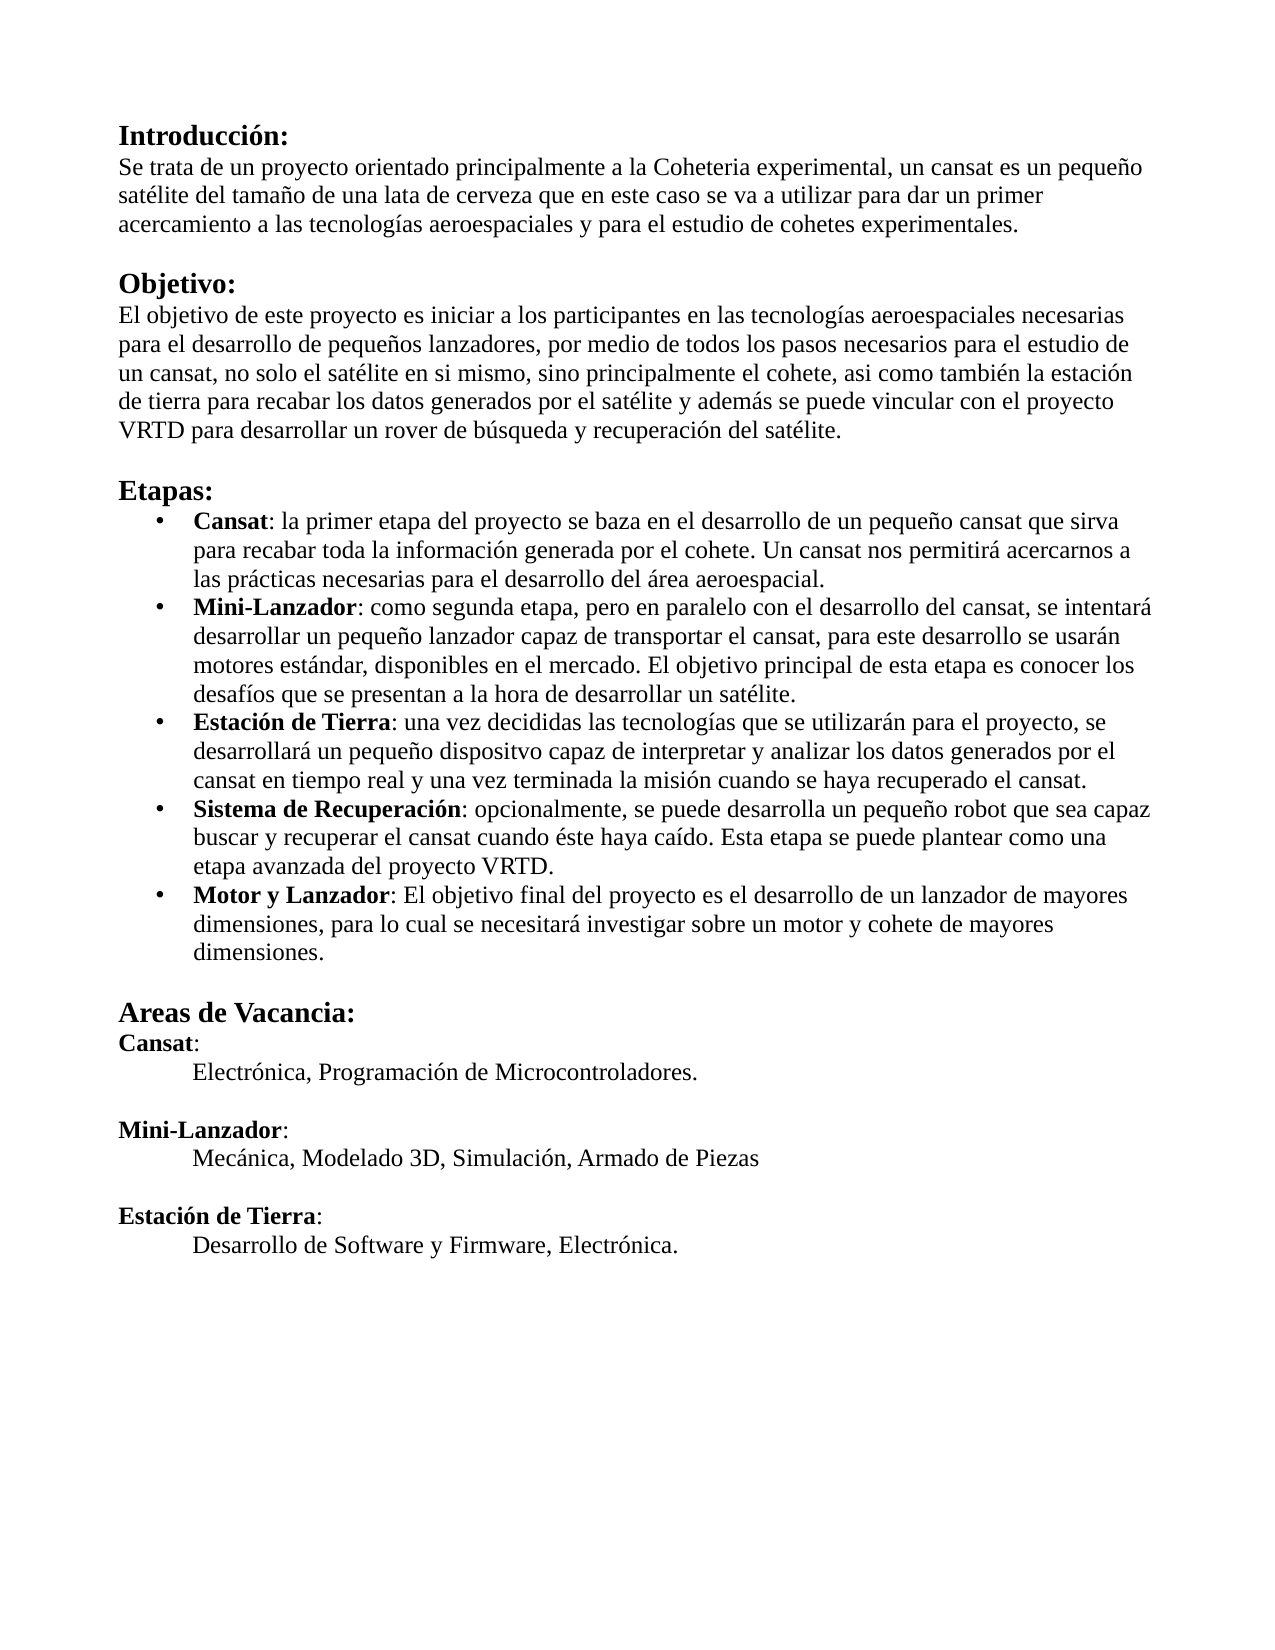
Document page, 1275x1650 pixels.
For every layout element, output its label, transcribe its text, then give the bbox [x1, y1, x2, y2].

text Mecánica, Modelado 3D, Simulación, Armado de Piezas [118, 1143, 1157, 1172]
text Areas de Vacancia: [118, 995, 1157, 1028]
text Desarrollo de Software y Firmware, Electrónica. [118, 1230, 1157, 1258]
list Cansat: la primer etapa del proyecto se baza en el desarrollo de un pequeño cansat que sirva para recabar toda la información generada por el cohete. Un cansat nos permitirá acercarnos a las prácticas necesarias para el desarrollo del área aeroespacial. [156, 506, 1157, 592]
text Introducción: [118, 118, 1157, 152]
text Cansat: [118, 1028, 1157, 1057]
list Mini-Lanzador: como segunda etapa, pero en paralelo con el desarrollo del cansat, se intentará desarrollar un pequeño lanzador capaz de transportar el cansat, para este desarrollo se usarán motores estándar, disponibles en el mercado. El objetivo principal de esta etapa es conocer los desafíos que se presentan a la hora de desarrollar un satélite. [156, 592, 1157, 707]
list Estación de Tierra: una vez decididas las tecnologías que se utilizarán para el proyecto, se desarrollará un pequeño dispositvo capaz de interpretar y analizar los datos generados por el cansat en tiempo real y una vez terminada la misión cuando se haya recuperado el cansat. [156, 707, 1157, 794]
text Mini-Lanzador: [118, 1115, 1157, 1143]
text Objetivo: [118, 267, 1157, 300]
list Sistema de Recuperación: opcionalmente, se puede desarrolla un pequeño robot que sea capaz buscar y recuperar el cansat cuando éste haya caído. Esta etapa se puede plantear como una etapa avanzada del proyecto VRTD. [156, 794, 1157, 880]
text Estación de Tierra: [118, 1201, 1157, 1230]
text Se trata de un proyecto orientado principalmente a la Coheteria experimental, un cansat es un pequeño satélite del tamaño de una lata de cerveza que en este caso se va a utilizar para dar un primer acercamiento a las tecnologías aeroespaciales y para el estudio de cohetes experimentales. [118, 152, 1157, 238]
text Electrónica, Programación de Microcontroladores. [118, 1057, 1157, 1086]
text El objetivo de este proyecto es iniciar a los participantes en las tecnologías aeroespaciales necesarias para el desarrollo de pequeños lanzadores, por medio de todos los pasos necesarios para el estudio de un cansat, no solo el satélite en si mismo, sino principalmente el cohete, asi como también la estación de tierra para recabar los datos generados por el satélite y además se puede vincular con el proyecto VRTD para desarrollar un rover de búsqueda y recuperación del satélite. [118, 300, 1157, 444]
text Etapas: [118, 473, 1157, 506]
list Motor y Lanzador: El objetivo final del proyecto es el desarrollo de un lanzador de mayores dimensiones, para lo cual se necesitará investigar sobre un motor y cohete de mayores dimensiones. [156, 880, 1157, 966]
